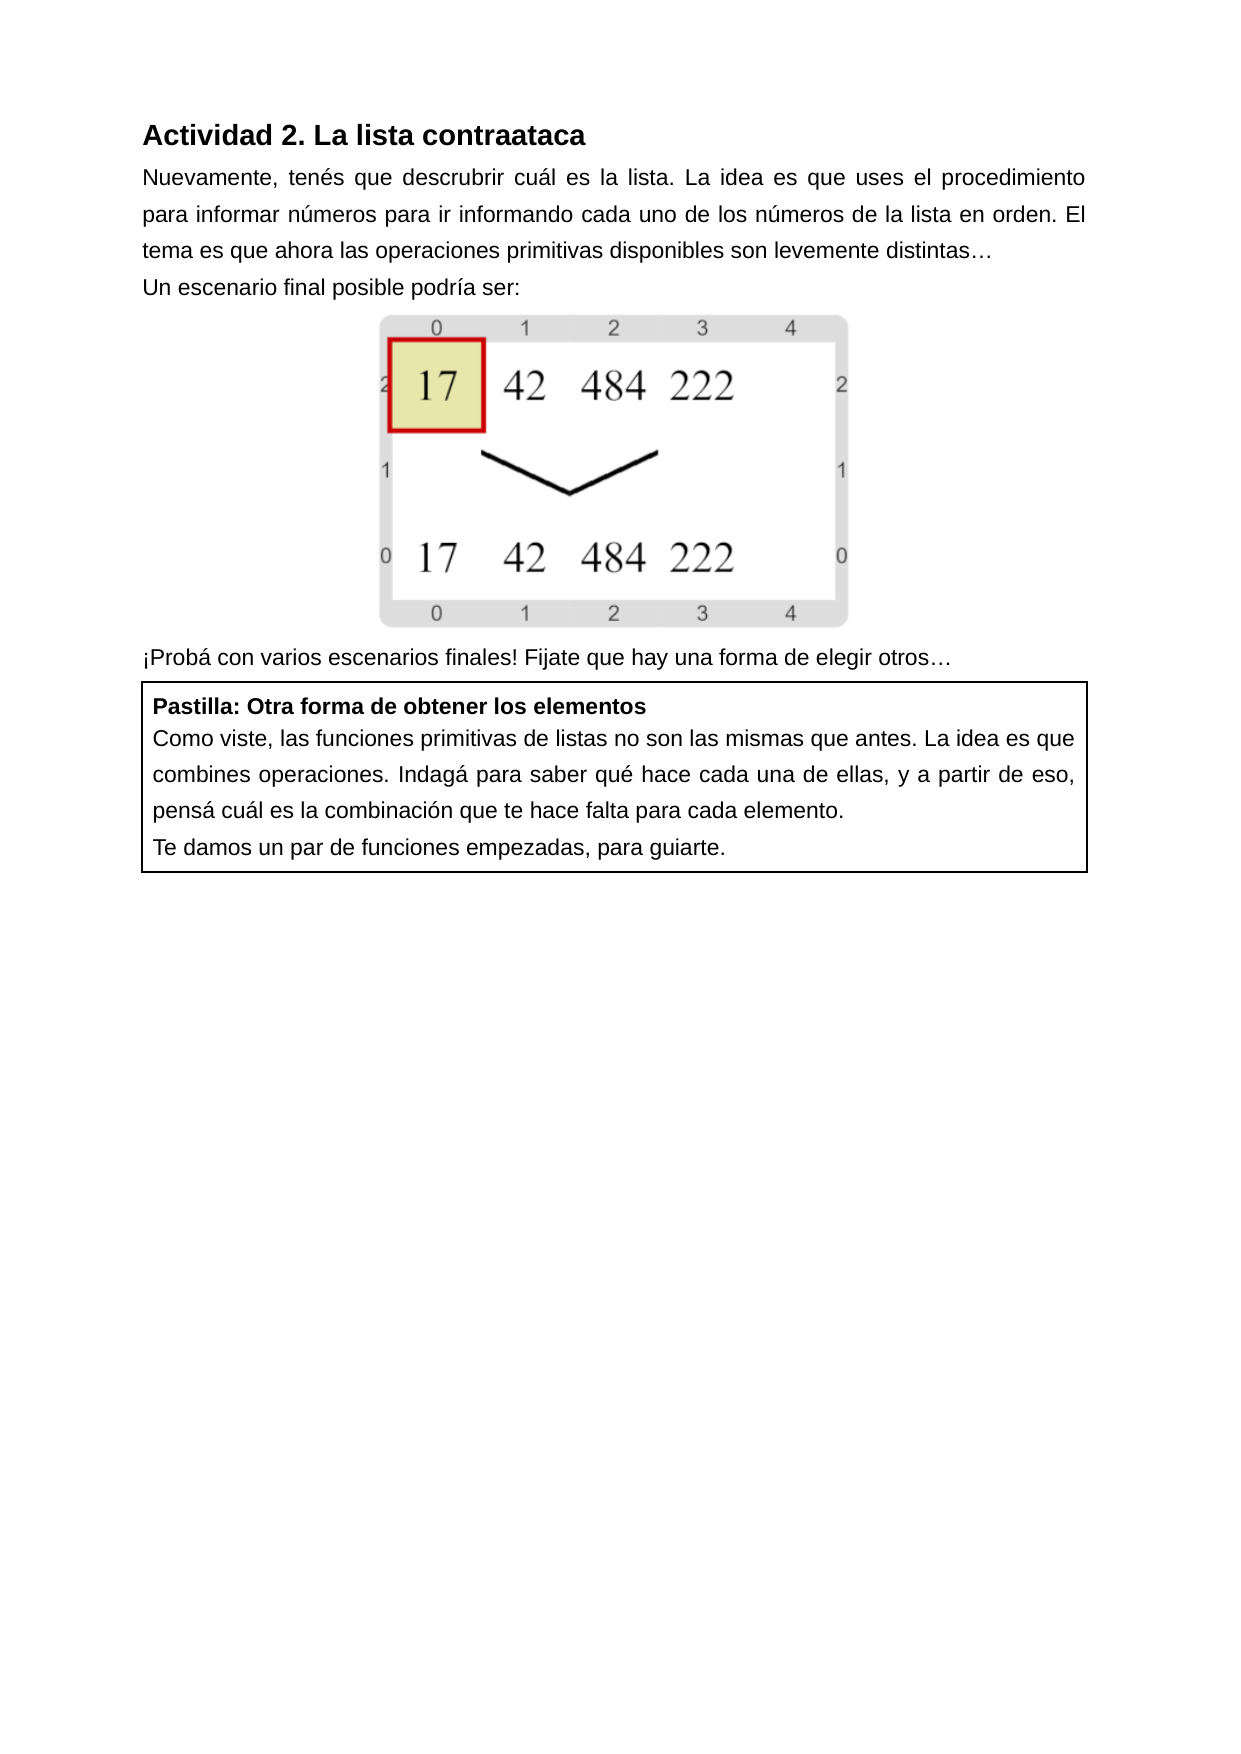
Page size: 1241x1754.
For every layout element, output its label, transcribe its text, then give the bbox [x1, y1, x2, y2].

table_header Pastilla: Otra forma de obtener los elementos Como viste, las funciones primitivas de listas no son las mismas que antes. La idea es que combines operaciones. Indagá para saber qué hace cada una de ellas, y a partir de eso, pensá cuál es la combinación que te hace falta para cada elemento. Te damos un par de funciones empezadas, para guiarte. [143, 683, 1086, 871]
text ¡Probá con varios escenarios finales! Fijate que hay una forma de elegir otros… [142, 644, 1087, 671]
text Nuevamente, tenés que descrubrir cuál es la lista. La idea es que uses el procedimiento para informar números para ir informando cada uno de los números de la lista en orden. El tema es que ahora las operaciones primitivas disponibles son levemente distintas… [142, 164, 1087, 263]
text Actividad 2. La lista contraataca [142, 118, 1087, 152]
text Un escenario final posible podría ser: [142, 273, 1087, 300]
picture [373, 309, 856, 635]
